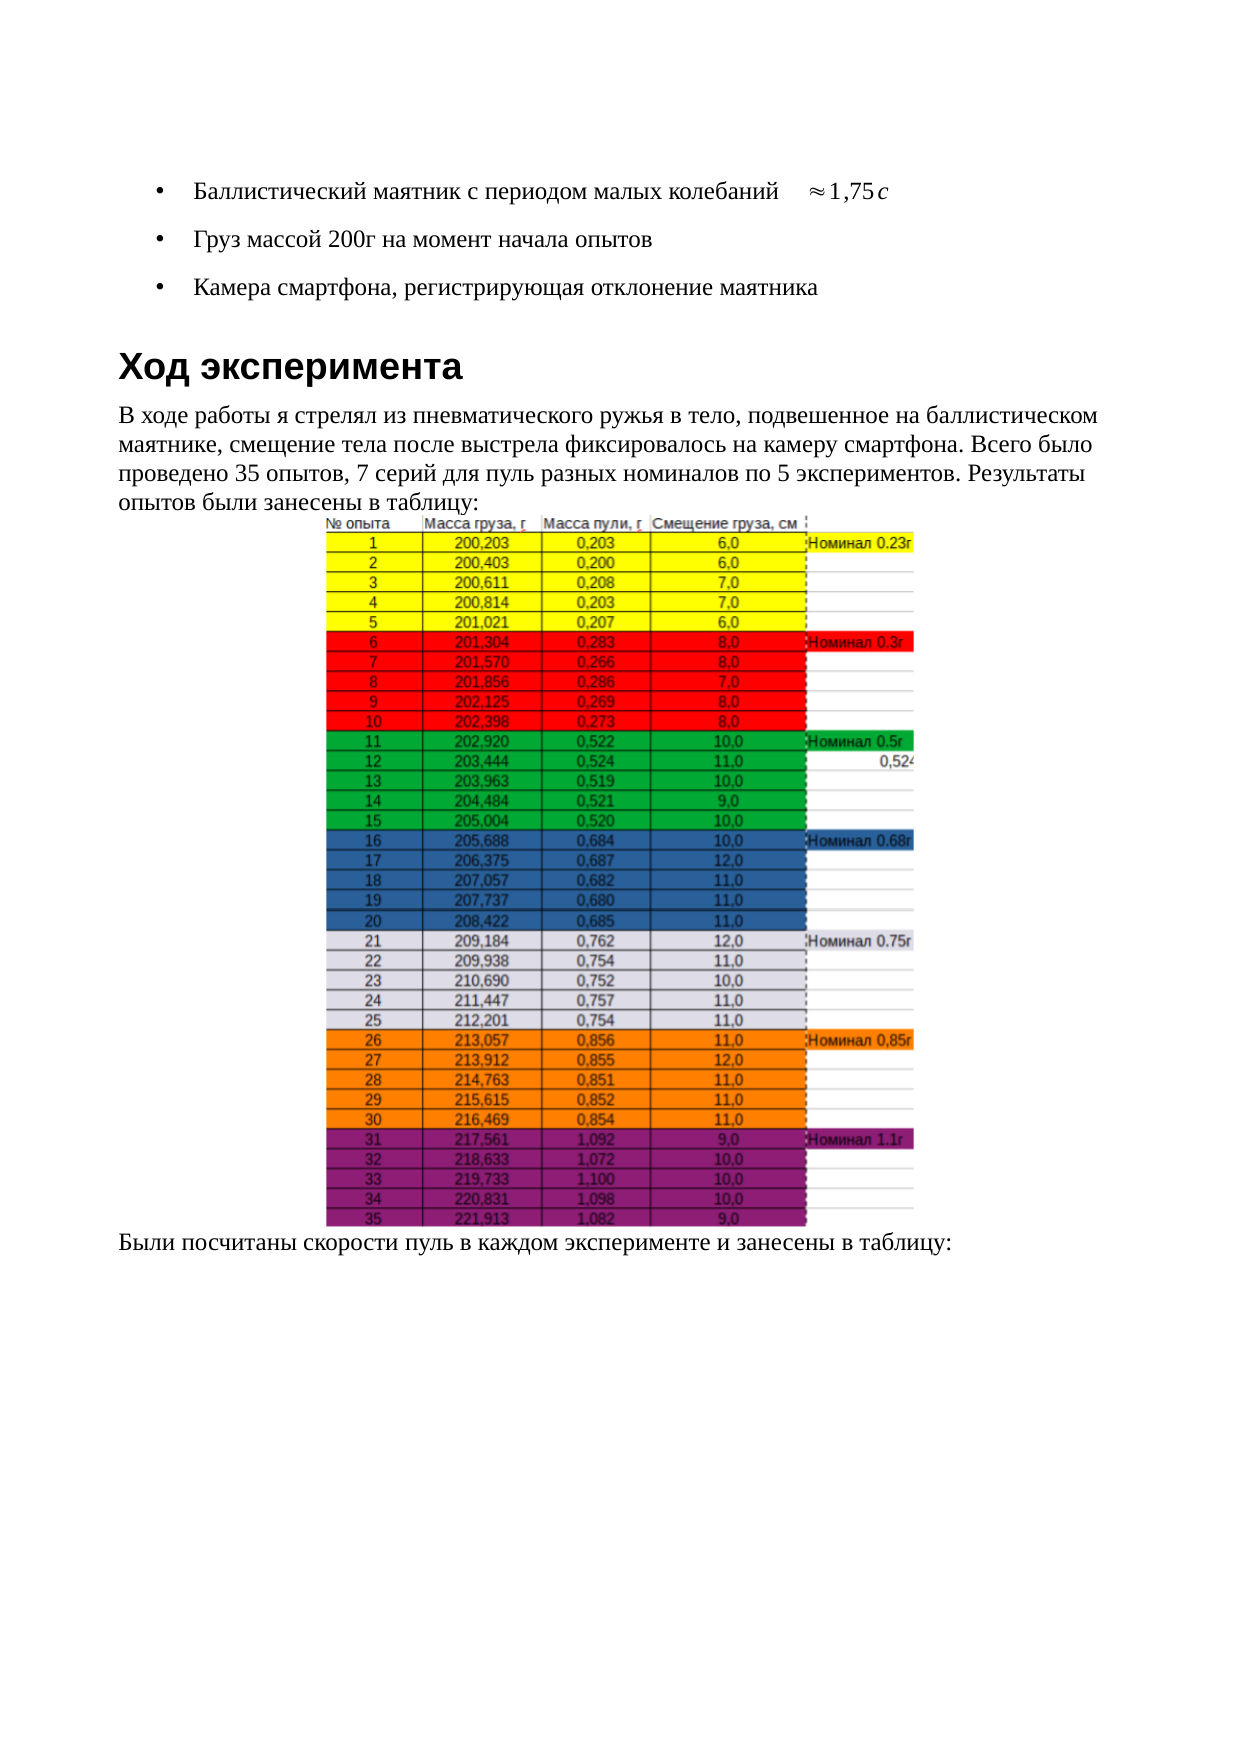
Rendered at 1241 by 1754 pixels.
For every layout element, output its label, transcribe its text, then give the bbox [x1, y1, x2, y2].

text В ходе работы я стрелял из пневматического ружья в тело, подвешенное на баллистическом маятнике, смещение тела после выстрела фиксировалось на камеру смартфона. Всего было проведено 35 опытов, 7 серий для пуль разных номиналов по 5 экспериментов. Результаты опытов были занесены в таблицу: [118, 400, 1122, 515]
subtitle Ход эксперимента [118, 344, 1122, 388]
list Камера смартфона, регистрирующая отклонение маятника [156, 272, 1122, 300]
picture [326, 515, 914, 1227]
list Баллистический маятник с периодом малых колебаний [156, 176, 1122, 205]
list Груз массой 200г на момент начала опытов [156, 224, 1122, 253]
text Были посчитаны скорости пуль в каждом эксперименте и занесены в таблицу: [118, 515, 1122, 1256]
